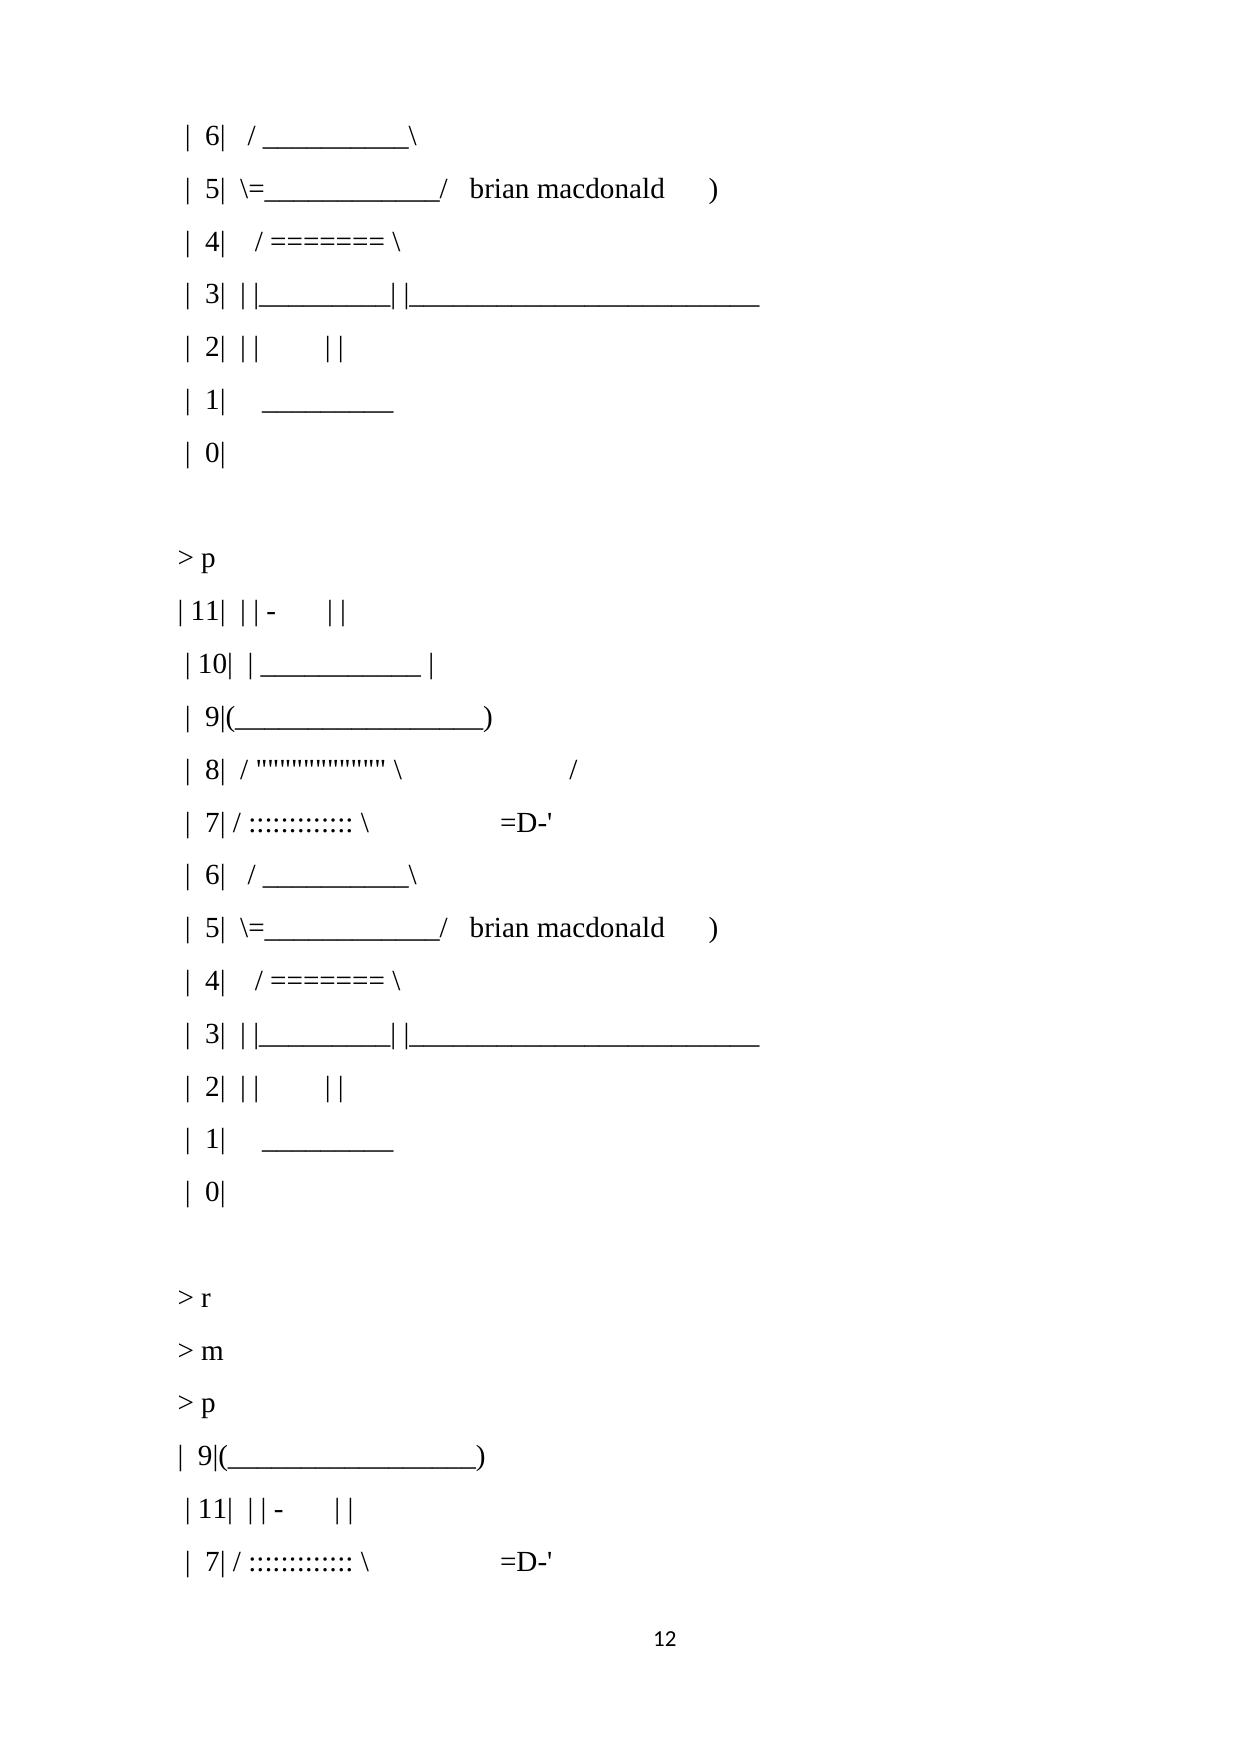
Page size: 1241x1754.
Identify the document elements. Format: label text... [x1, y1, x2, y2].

text | 6| / __________\ [177, 857, 1152, 891]
text | 11| | | - | | [177, 1491, 1152, 1525]
text | 1| _________ [177, 382, 1152, 416]
text > p [177, 541, 1152, 574]
text | 3| | |_________| |________________________ [177, 1016, 1152, 1049]
text | 0| [177, 435, 1152, 468]
text | 6| / __________\ [177, 118, 1152, 152]
text | 7| / ::::::::::::: \ =D-' [177, 1544, 1152, 1578]
text | 0| [177, 1174, 1152, 1208]
text | 4| / ======= \ [177, 963, 1152, 997]
text | 10| | ___________ | [177, 646, 1152, 680]
text | 4| / ======= \ [177, 224, 1152, 257]
text | 9|(_________________) [177, 1438, 1152, 1472]
text > p [177, 1386, 1152, 1419]
text | 2| | | | | [177, 1069, 1152, 1102]
text | 1| _________ [177, 1122, 1152, 1155]
text | 3| | |_________| |________________________ [177, 277, 1152, 310]
text | 7| / ::::::::::::: \ =D-' [177, 805, 1152, 838]
text | 2| | | | | [177, 329, 1152, 363]
text | 5| \=____________/ brian macdonald ) [177, 171, 1152, 204]
text | 5| \=____________/ brian macdonald ) [177, 910, 1152, 944]
text | 8| / """"""""""" \ / [177, 752, 1152, 785]
text > m [177, 1333, 1152, 1366]
text | 11| | | - | | [177, 593, 1152, 627]
text > r [177, 1280, 1152, 1313]
text | 9|(_________________) [177, 699, 1152, 733]
